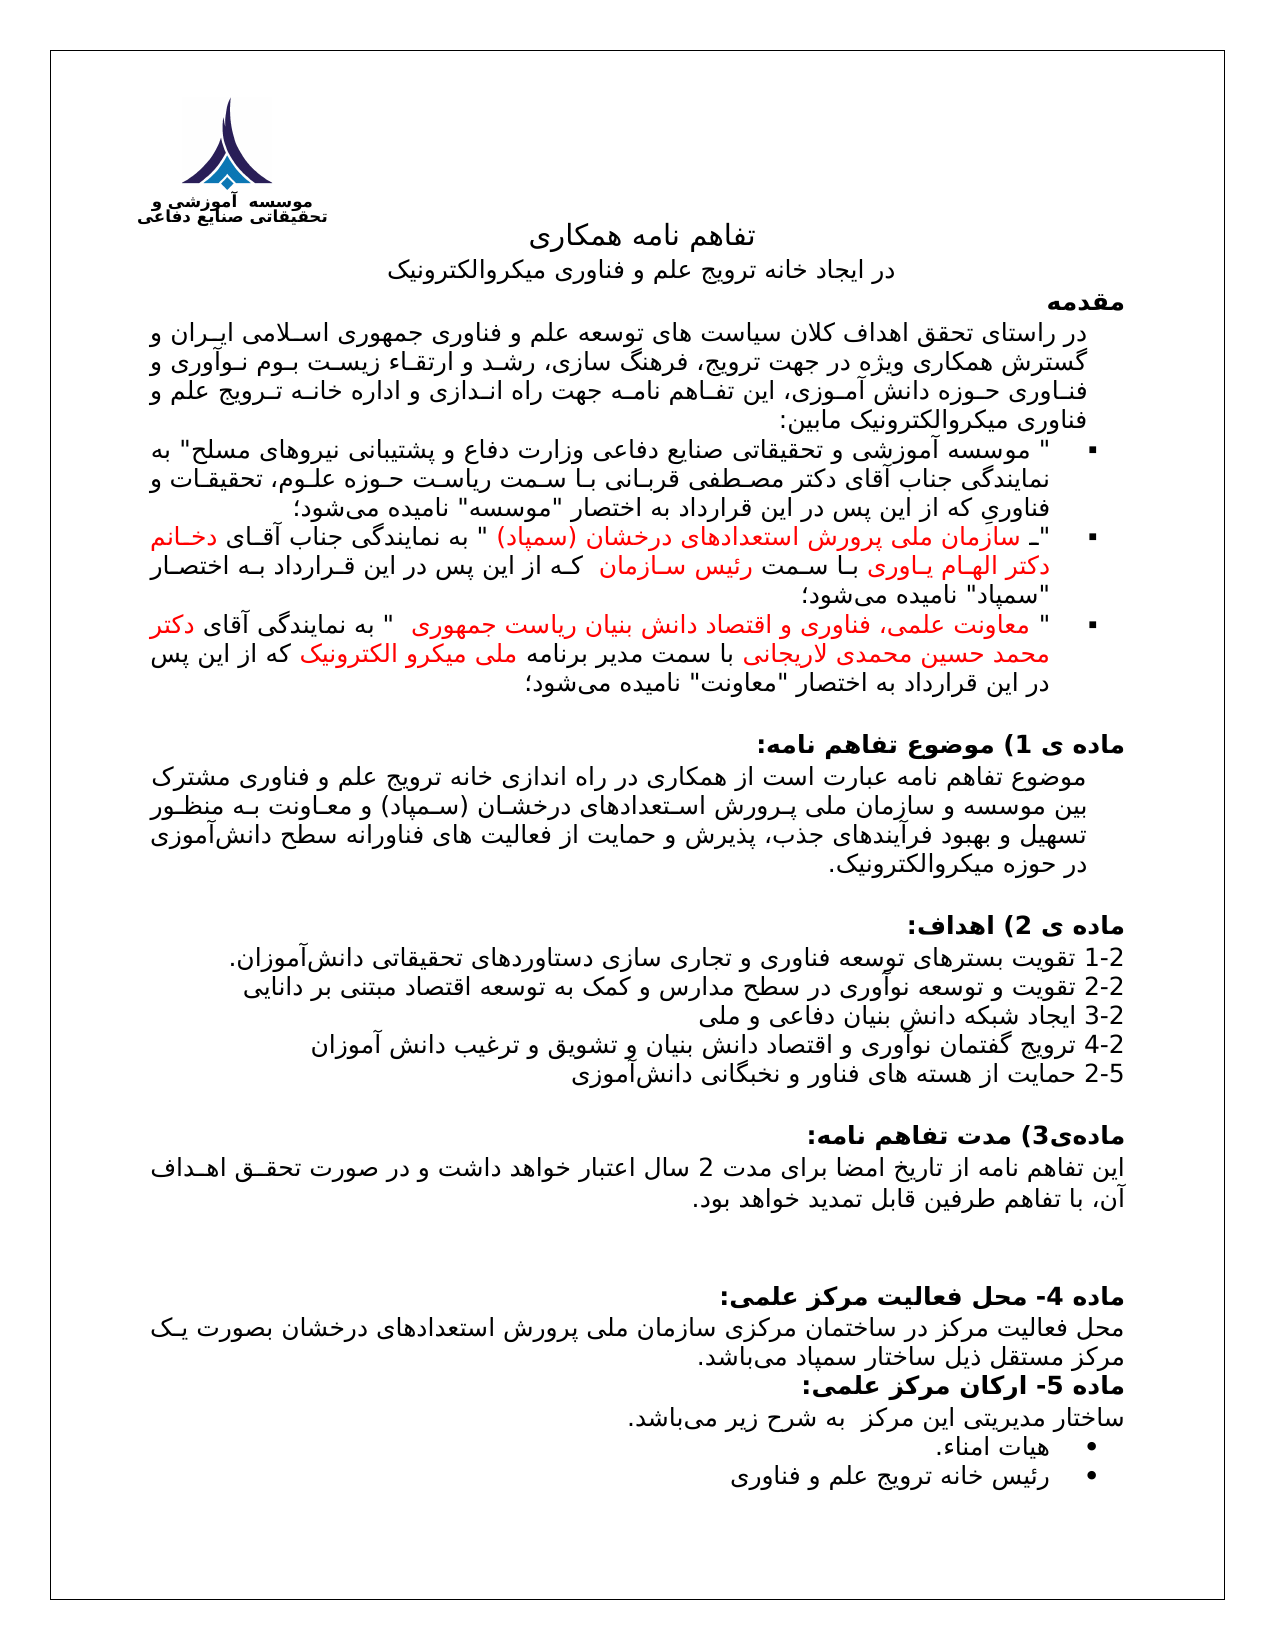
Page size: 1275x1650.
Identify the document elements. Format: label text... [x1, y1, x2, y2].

text ماده 5- اركان مرکز علمی: [150, 1372, 1125, 1401]
text 2-5 حمایت از هسته های فناور و نخبگانی دانش‌آموزی [150, 1059, 1125, 1089]
text 4-2 ترویج گفتمان نوآوری و اقتصاد دانش بنیان و تشویق و ترغیب دانش آموزان [150, 1030, 1125, 1059]
list رئیس خانه ترویج علم و فناوری [150, 1461, 1087, 1491]
text ماده 4- محل فعالیت مرکز علمی: [150, 1282, 1125, 1311]
text 3-2 ایجاد شبکه دانش بنیان دفاعی و ملی [150, 1001, 1125, 1030]
text موسسه آموزشی و تحقیقاتی صنایع دفاعی [134, 195, 330, 226]
text تفاهم نامه همکاری [150, 219, 1125, 253]
text 1-2 تقویت بسترهای توسعه فناوری و تجاری سازی دستاوردهای تحقیقاتی دانش‌آموزان. [150, 943, 1125, 972]
text در راستای تحقق اهداف کلان سیاست های توسعه علم و فناوری جمهوری اسلامی ایران و گسترش همکاری ویژه در جهت ترویج، فرهنگ سازی، رشد و ارتقاء زیست بوم نوآوری و فناوری حوزه دانش آموزی، این تفاهم نامه جهت راه اندازی و اداره خانه ترویج علم و فناوری میکروالکترونیک مابین: [150, 318, 1087, 435]
text ماده ی 2) اهداف: [150, 911, 1125, 941]
text در ایجاد خانه ترویج علم و فناوری میکروالکترونیک [150, 255, 1125, 284]
list هیات امناء. [150, 1432, 1087, 1461]
list " سازمان ملی پرورش استعدادهای درخشان (سمپاد) " به نمایندگی جناب آقای دخانم دکتر الهام یاوری با سمت رئیس سازمان که از این پس در اين قرارداد به اختصار "سمپاد" نامیده می‌شود؛ [150, 522, 1087, 610]
text مقدمه [150, 287, 1125, 316]
list " معاونت علمی، فناوری و اقتصاد دانش بنیان ریاست جمهوری " به نمایندگی آقای دکتر محمد حسین محمدی لاریجانی با سمت مدیر برنامه ملی میکرو الکترونیک که از اين پس در اين قرارداد به اختصار "معاونت" نامیده می‌شود؛ [150, 610, 1087, 697]
text ماده ی 1) موضوع تفاهم نامه: [150, 730, 1125, 759]
text ساختار مدیریتی این مرکز به شرح زیر می‌باشد. [150, 1403, 1125, 1432]
text محل فعالیت مرکز در ساختمان مرکزی سازمان ملی پرورش استعدادهای درخشان بصورت یک مرکز مستقل ذیل ساختار سمپاد می‌باشد. [150, 1313, 1125, 1372]
list " موسسه آموزشی و تحقیقاتی صنایع دفاعی وزارت دفاع و پشتیبانی نیروهای مسلح" به نمایندگی جناب آقای دکتر مصطفی قربانی با سمت ریاست حوزه علوم، تحقیقات و فناوریِ که از اين پس در اين قرارداد به اختصار "موسسه" نامیده می‌شود؛ [150, 435, 1087, 522]
text ماده‌ی3) مدت تفاهم نامه: [150, 1122, 1125, 1151]
picture [181, 97, 273, 190]
text موضوع تفاهم نامه عبارت است از همکاری در راه اندازی خانه ترویج علم و فناوری مشترک بین موسسه و سازمان ملی پرورش استعدادهای درخشان (سمپاد) و معاونت به منظور تسهیل و بهبود فرآیندهای جذب، پذیرش و حمایت از فعالیت های فناورانه سطح دانش‌آموزی در حوزه میکروالکترونیک. [150, 762, 1087, 878]
text 2-2 تقویت و توسعه نوآوری در سطح مدارس و کمک به توسعه اقتصاد مبتنی بر دانایی [150, 972, 1125, 1001]
text این تفاهم نامه از تاریخ امضا برای مدت 2 سال اعتبار خواهد داشت و در صورت تحقق اهداف آن، با تفاهم طرفین قابل تمدید خواهد بود. [150, 1153, 1125, 1214]
